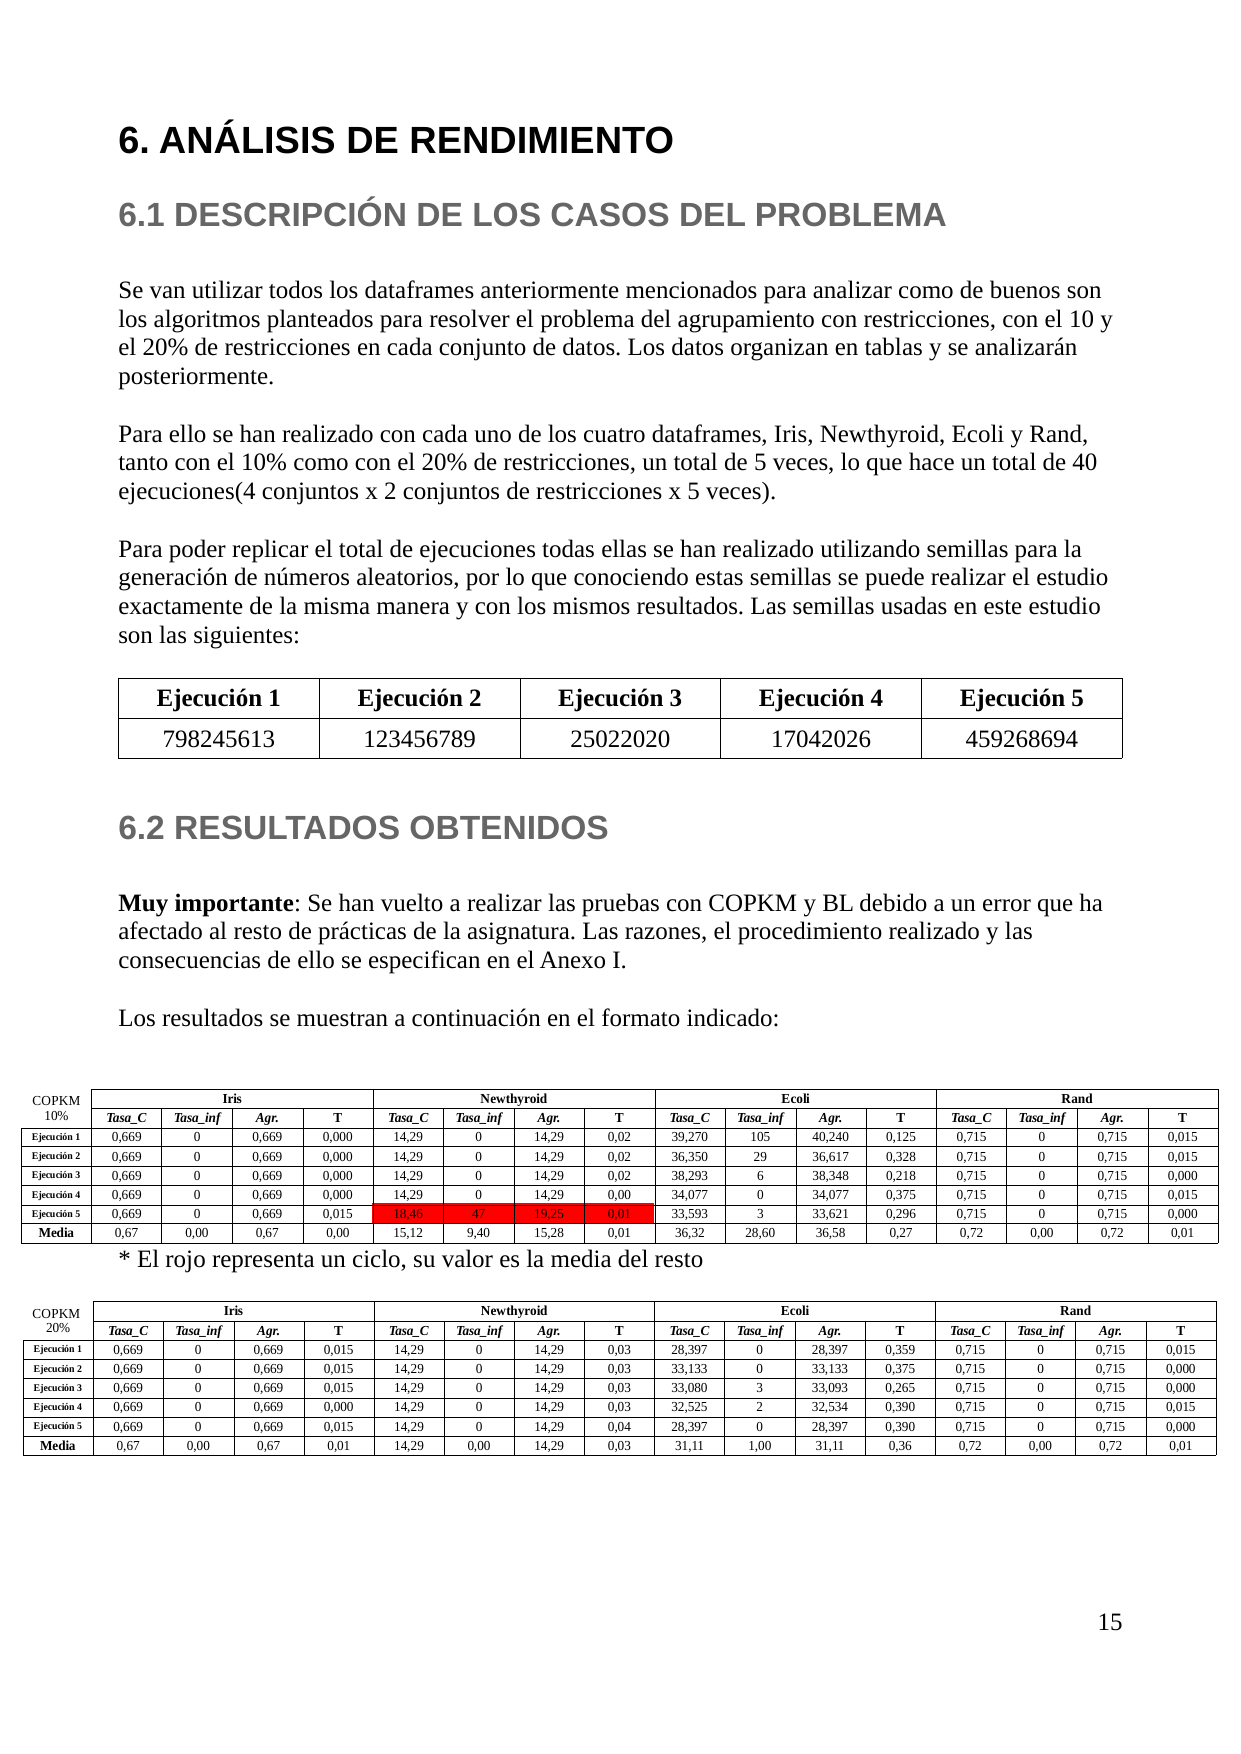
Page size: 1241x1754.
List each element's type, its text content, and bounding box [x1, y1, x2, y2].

text * El rojo representa un ciclo, su valor es la media del resto [304, 1224, 373, 1243]
text * El rojo representa un ciclo, su valor es la media del resto [937, 1224, 1006, 1243]
text * El rojo representa un ciclo, su valor es la media del resto [797, 1186, 866, 1205]
text * El rojo representa un ciclo, su valor es la media del resto [515, 1109, 584, 1128]
text Se van utilizar todos los dataframes anteriormente mencionados para analizar como de buenos son los algoritmos planteados para resolver el problema del agrupamiento con restricciones, con el 10 y el 20% de restricciones en cada conjunto de datos. Los datos organizan en tablas y se analizarán posteriormente. [118, 275, 1122, 390]
text * El rojo representa un ciclo, su valor es la media del resto [937, 1167, 1006, 1185]
table_cell 798245613 [119, 719, 319, 758]
text * El rojo representa un ciclo, su valor es la media del resto [374, 1224, 443, 1243]
text * El rojo representa un ciclo, su valor es la media del resto [444, 1147, 514, 1166]
text * El rojo representa un ciclo, su valor es la media del resto [867, 1167, 936, 1185]
text * El rojo representa un ciclo, su valor es la media del resto [304, 1109, 373, 1128]
table_cell 459268694 [922, 719, 1122, 758]
text * El rojo representa un ciclo, su valor es la media del resto [867, 1224, 936, 1243]
text * El rojo representa un ciclo, su valor es la media del resto [162, 1147, 232, 1166]
text * El rojo representa un ciclo, su valor es la media del resto [797, 1224, 866, 1243]
text * El rojo representa un ciclo, su valor es la media del resto [162, 1186, 232, 1205]
text Para poder replicar el total de ejecuciones todas ellas se han realizado utilizando semillas para la generación de números aleatorios, por lo que conociendo estas semillas se puede realizar el estudio exactamente de la misma manera y con los mismos resultados. Las semillas usadas en este estudio son las siguientes: [118, 534, 1122, 649]
text * El rojo representa un ciclo, su valor es la media del resto [304, 1167, 373, 1185]
text * El rojo representa un ciclo, su valor es la media del resto [444, 1167, 514, 1185]
subtitle 6. ANÁLISIS DE RENDIMIENTO [118, 118, 1122, 162]
text * El rojo representa un ciclo, su valor es la media del resto [797, 1147, 866, 1166]
text * El rojo representa un ciclo, su valor es la media del resto [867, 1186, 936, 1205]
text * El rojo representa un ciclo, su valor es la media del resto [726, 1186, 796, 1205]
subtitle 6.1 DESCRIPCIÓN DE LOS CASOS DEL PROBLEMA [118, 195, 1122, 234]
text * El rojo representa un ciclo, su valor es la media del resto [374, 1090, 655, 1108]
table_cell 17042026 [721, 719, 921, 758]
table_header Ejecución 4 [721, 679, 921, 718]
text * El rojo representa un ciclo, su valor es la media del resto [515, 1167, 584, 1185]
text * El rojo representa un ciclo, su valor es la media del resto [656, 1147, 725, 1166]
text * El rojo representa un ciclo, su valor es la media del resto [937, 1090, 1122, 1108]
text * El rojo representa un ciclo, su valor es la media del resto [726, 1109, 796, 1128]
text * El rojo representa un ciclo, su valor es la media del resto [162, 1224, 232, 1243]
text Muy importante: Se han vuelto a realizar las pruebas con COPKM y BL debido a un error que ha afectado al resto de prácticas de la asignatura. Las razones, el procedimiento realizado y las consecuencias de ello se especifican en el Anexo I. [118, 888, 1122, 974]
table_cell 123456789 [320, 719, 520, 758]
text * El rojo representa un ciclo, su valor es la media del resto [1007, 1224, 1077, 1243]
text Para ello se han realizado con cada uno de los cuatro dataframes, Iris, Newthyroid, Ecoli y Rand, tanto con el 10% como con el 20% de restricciones, un total de 5 veces, lo que hace un total de 40 ejecuciones(4 conjuntos x 2 conjuntos de restricciones x 5 veces). [118, 419, 1122, 505]
text * El rojo representa un ciclo, su valor es la media del resto [304, 1186, 373, 1205]
text * El rojo representa un ciclo, su valor es la media del resto [374, 1109, 443, 1128]
text * El rojo representa un ciclo, su valor es la media del resto [515, 1147, 584, 1166]
text * El rojo representa un ciclo, su valor es la media del resto [233, 1224, 303, 1243]
text * El rojo representa un ciclo, su valor es la media del resto [937, 1186, 1006, 1205]
text * El rojo representa un ciclo, su valor es la media del resto [118, 1244, 1122, 1273]
text * El rojo representa un ciclo, su valor es la media del resto [1007, 1109, 1077, 1128]
text * El rojo representa un ciclo, su valor es la media del resto [1007, 1186, 1077, 1205]
table_header Ejecución 1 [119, 679, 319, 718]
text * El rojo representa un ciclo, su valor es la media del resto [937, 1147, 1006, 1166]
text * El rojo representa un ciclo, su valor es la media del resto [304, 1147, 373, 1166]
text * El rojo representa un ciclo, su valor es la media del resto [233, 1167, 303, 1185]
text * El rojo representa un ciclo, su valor es la media del resto [656, 1167, 725, 1185]
text * El rojo representa un ciclo, su valor es la media del resto [656, 1224, 725, 1243]
text * El rojo representa un ciclo, su valor es la media del resto [374, 1147, 443, 1166]
subtitle 6.2 RESULTADOS OBTENIDOS [118, 808, 1122, 846]
text * El rojo representa un ciclo, su valor es la media del resto [233, 1147, 303, 1166]
text Los resultados se muestran a continuación en el formato indicado: [118, 1003, 1122, 1031]
text * El rojo representa un ciclo, su valor es la media del resto [162, 1109, 232, 1128]
table_cell 25022020 [521, 719, 720, 758]
text * El rojo representa un ciclo, su valor es la media del resto [233, 1186, 303, 1205]
text * El rojo representa un ciclo, su valor es la media del resto [585, 1167, 655, 1185]
text * El rojo representa un ciclo, su valor es la media del resto [233, 1109, 303, 1128]
table_header Ejecución 2 [320, 679, 520, 718]
text * El rojo representa un ciclo, su valor es la media del resto [656, 1090, 936, 1108]
text * El rojo representa un ciclo, su valor es la media del resto [937, 1109, 1006, 1128]
text * El rojo representa un ciclo, su valor es la media del resto [726, 1167, 796, 1185]
text * El rojo representa un ciclo, su valor es la media del resto [444, 1224, 514, 1243]
text * El rojo representa un ciclo, su valor es la media del resto [374, 1167, 443, 1185]
text * El rojo representa un ciclo, su valor es la media del resto [797, 1109, 866, 1128]
text * El rojo representa un ciclo, su valor es la media del resto [1007, 1147, 1077, 1166]
text * El rojo representa un ciclo, su valor es la media del resto [585, 1109, 655, 1128]
text * El rojo representa un ciclo, su valor es la media del resto [585, 1224, 655, 1243]
text * El rojo representa un ciclo, su valor es la media del resto [797, 1167, 866, 1185]
text * El rojo representa un ciclo, su valor es la media del resto [726, 1224, 796, 1243]
text * El rojo representa un ciclo, su valor es la media del resto [515, 1224, 584, 1243]
text * El rojo representa un ciclo, su valor es la media del resto [118, 1090, 373, 1108]
table_header Ejecución 3 [521, 679, 720, 718]
text * El rojo representa un ciclo, su valor es la media del resto [585, 1147, 655, 1166]
text * El rojo representa un ciclo, su valor es la media del resto [1007, 1167, 1077, 1185]
text * El rojo representa un ciclo, su valor es la media del resto [656, 1186, 725, 1205]
text * El rojo representa un ciclo, su valor es la media del resto [444, 1109, 514, 1128]
table_header Ejecución 5 [922, 679, 1122, 718]
text * El rojo representa un ciclo, su valor es la media del resto [726, 1147, 796, 1166]
text * El rojo representa un ciclo, su valor es la media del resto [656, 1109, 725, 1128]
text * El rojo representa un ciclo, su valor es la media del resto [867, 1147, 936, 1166]
text * El rojo representa un ciclo, su valor es la media del resto [867, 1109, 936, 1128]
text * El rojo representa un ciclo, su valor es la media del resto [162, 1167, 232, 1185]
text * El rojo representa un ciclo, su valor es la media del resto [585, 1186, 655, 1205]
